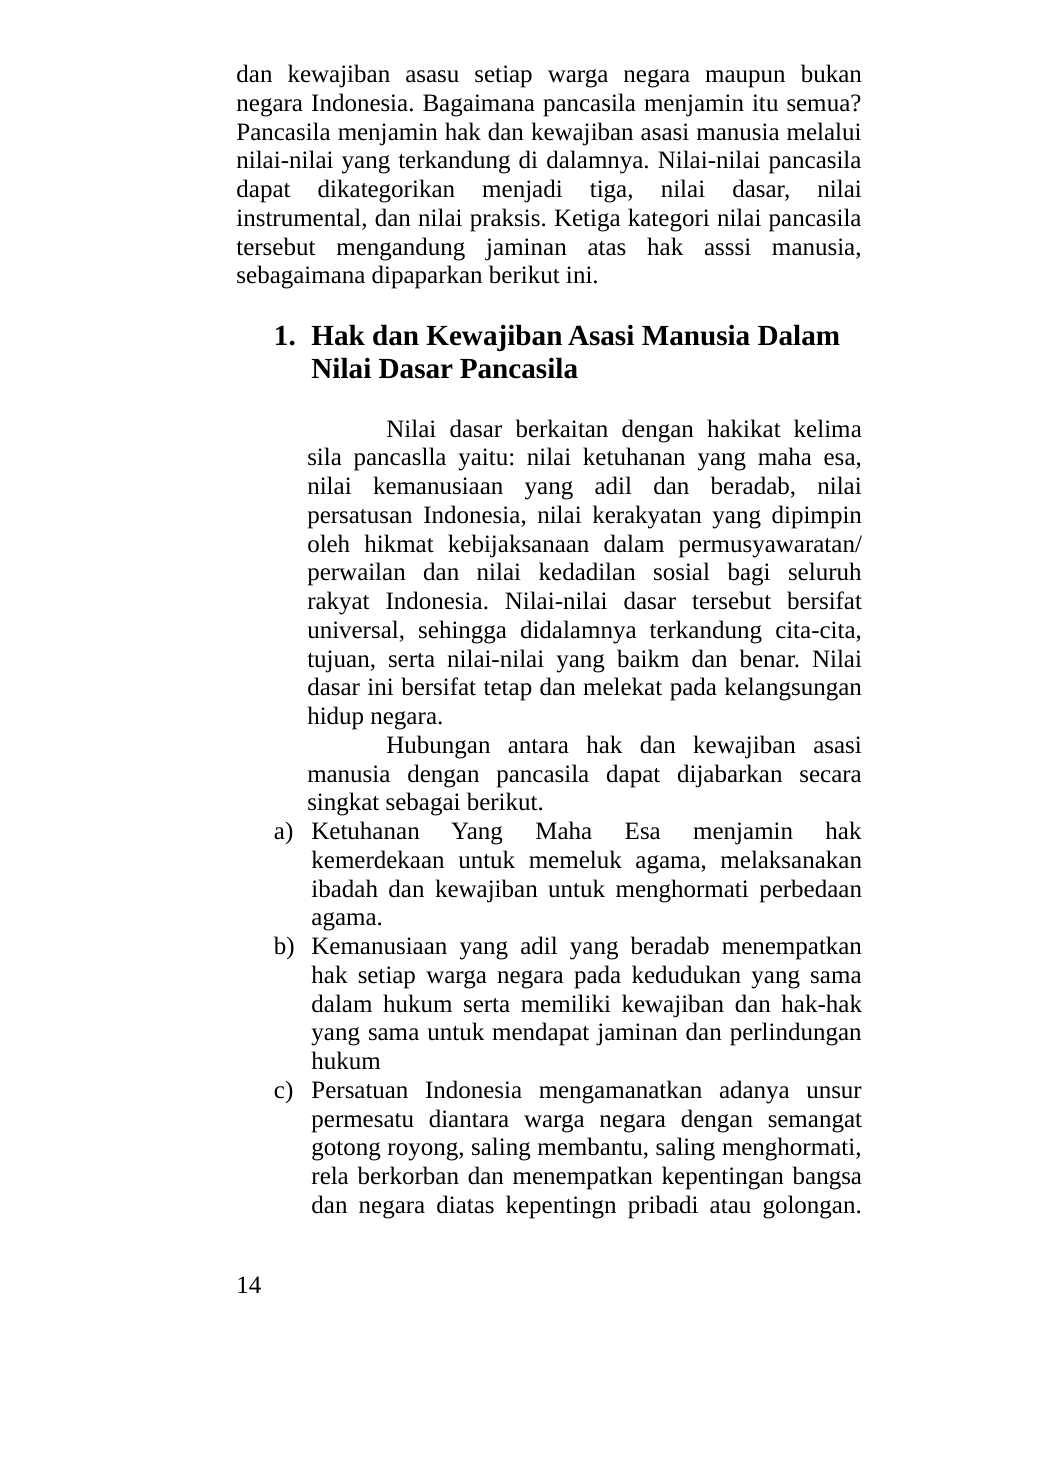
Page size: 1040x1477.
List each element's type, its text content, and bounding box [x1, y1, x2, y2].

list Ketuhanan Yang Maha Esa menjamin hak kemerdekaan untuk memeluk agama, melaksanakan ibadah dan kewajiban untuk menghormati perbedaan agama. [274, 816, 862, 931]
list Kemanusiaan yang adil yang beradab menempatkan hak setiap warga negara pada kedudukan yang sama dalam hukum serta memiliki kewajiban dan hak-hak yang sama untuk mendapat jaminan dan perlindungan hukum [274, 931, 862, 1075]
text Hubungan antara hak dan kewajiban asasi manusia dengan pancasila dapat dijabarkan secara singkat sebagai berikut. [307, 730, 862, 816]
text dan kewajiban asasu setiap warga negara maupun bukan negara Indonesia. Bagaimana pancasila menjamin itu semua? Pancasila menjamin hak dan kewajiban asasi manusia melalui nilai-nilai yang terkandung di dalamnya. Nilai-nilai pancasila dapat dikategorikan menjadi tiga, nilai dasar, nilai instrumental, dan nilai praksis. Ketiga kategori nilai pancasila tersebut mengandung jaminan atas hak asssi manusia, sebagaimana dipaparkan berikut ini. [236, 59, 862, 289]
text Nilai dasar berkaitan dengan hakikat kelima sila pancaslla yaitu: nilai ketuhanan yang maha esa, nilai kemanusiaan yang adil dan beradab, nilai persatusan Indonesia, nilai kerakyatan yang dipimpin oleh hikmat kebijaksanaan dalam permusyawaratan/ perwailan dan nilai kedadilan sosial bagi seluruh rakyat Indonesia. Nilai-nilai dasar tersebut bersifat universal, sehingga didalamnya terkandung cita-cita, tujuan, serta nilai-nilai yang baikm dan benar. Nilai dasar ini bersifat tetap dan melekat pada kelangsungan hidup negara. [307, 414, 862, 730]
list Persatuan Indonesia mengamanatkan adanya unsur permesatu diantara warga negara dengan semangat gotong royong, saling membantu, saling menghormati, rela berkorban dan menempatkan kepentingan bangsa dan negara diatas kepentingn pribadi atau golongan. [274, 1075, 862, 1219]
list Hak dan Kewajiban Asasi Manusia Dalam Nilai Dasar Pancasila [274, 318, 862, 385]
